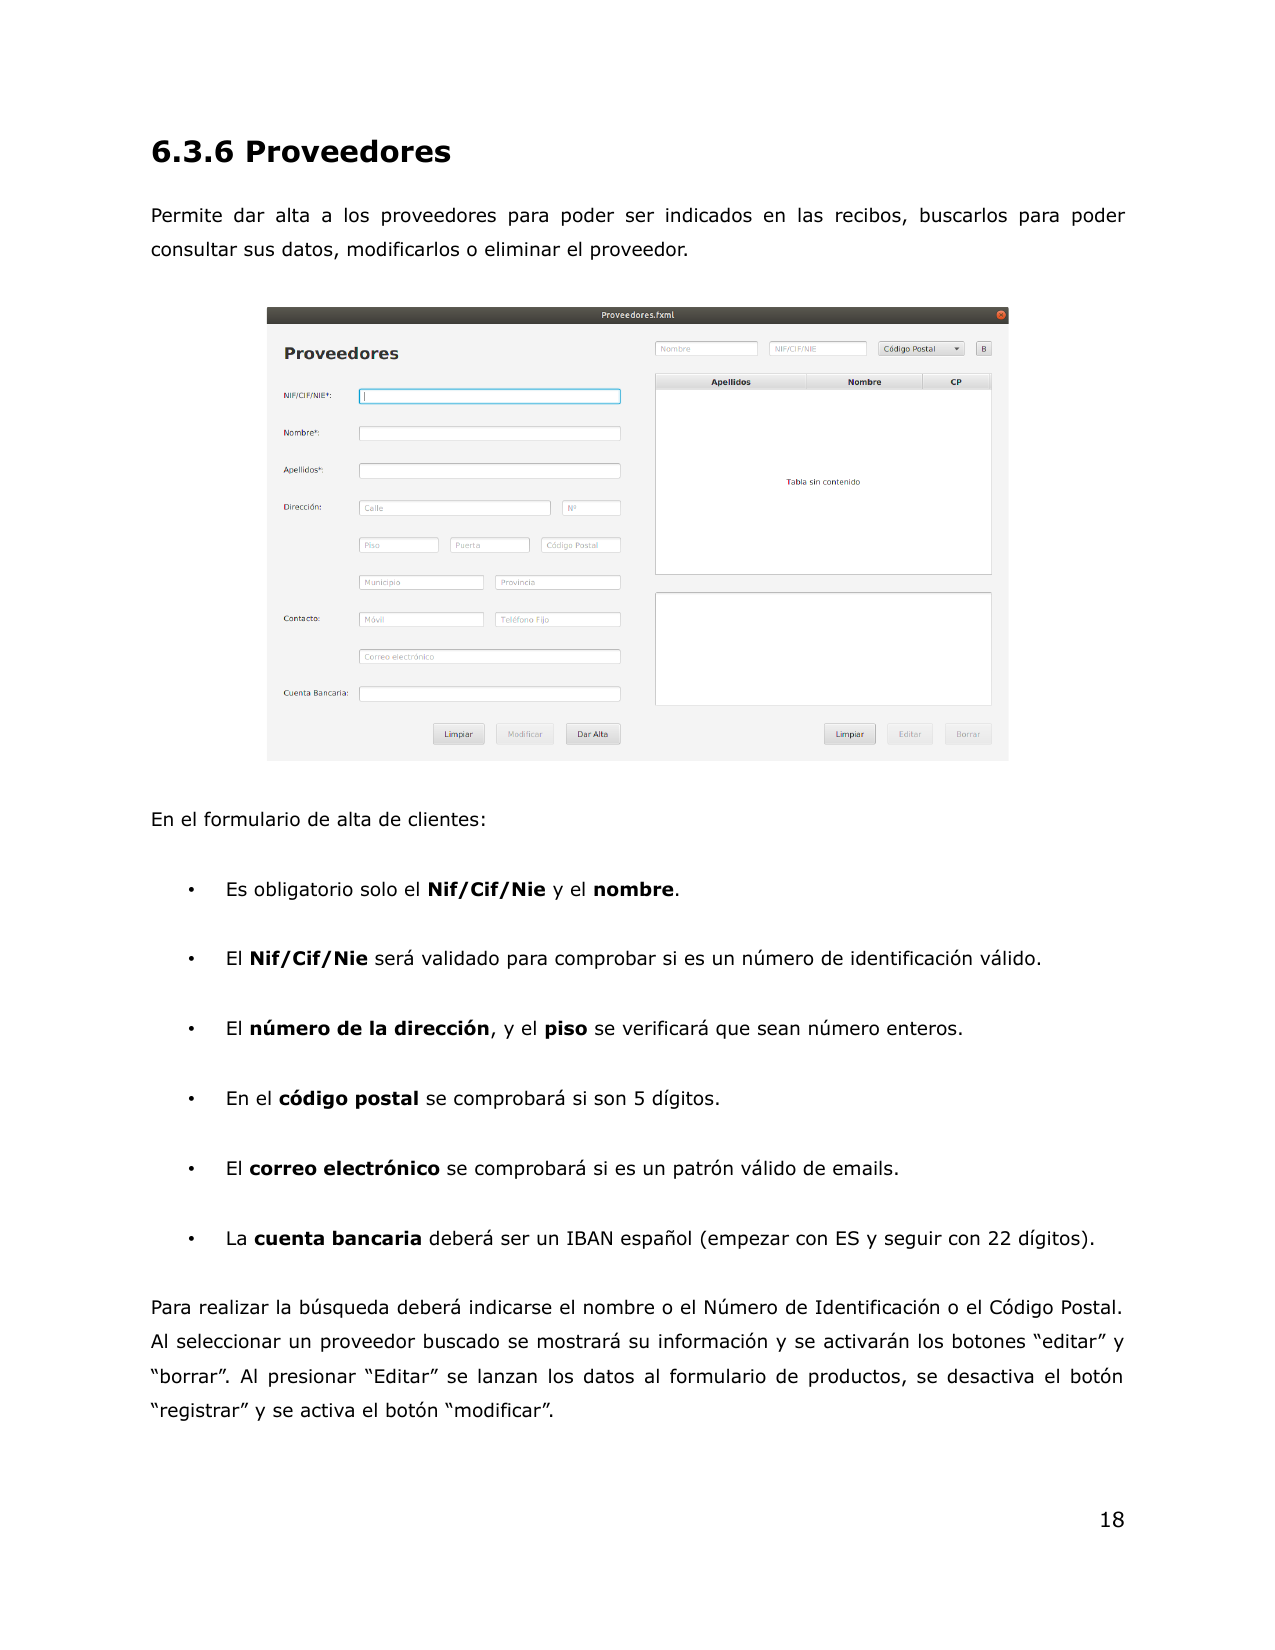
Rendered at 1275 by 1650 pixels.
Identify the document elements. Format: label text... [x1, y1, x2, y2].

list En el código postal se comprobará si son 5 dígitos. [188, 1087, 1125, 1109]
text Para realizar la búsqueda deberá indicarse el nombre o el Número de Identificación o el Código Postal. Al seleccionar un proveedor buscado se mostrará su información y se activarán los botones “editar” y “borrar”. Al presionar “Editar” se lanzan los datos al formulario de productos, se desactiva el botón “registrar” y se activa el botón “modificar”. [151, 1296, 1125, 1421]
list El correo electrónico se comprobará si es un patrón válido de emails. [188, 1156, 1125, 1179]
list El número de la dirección, y el piso se verificará que sean número enteros. [188, 1017, 1125, 1040]
text En el formulario de alta de clientes: [151, 808, 1125, 830]
text Permite dar alta a los proveedores para poder ser indicados en las recibos, buscarlos para poder consultar sus datos, modificarlos o eliminar el proveedor. [151, 203, 1125, 260]
list El Nif/Cif/Nie será validado para comprobar si es un número de identificación válido. [188, 947, 1125, 970]
list Es obligatorio solo el Nif/Cif/Nie y el nombre. [188, 877, 1125, 900]
subtitle Proveedores [151, 133, 1125, 168]
list La cuenta bancaria deberá ser un IBAN español (empezar con ES y seguir con 22 dígitos). [188, 1226, 1125, 1249]
picture [266, 307, 1009, 761]
